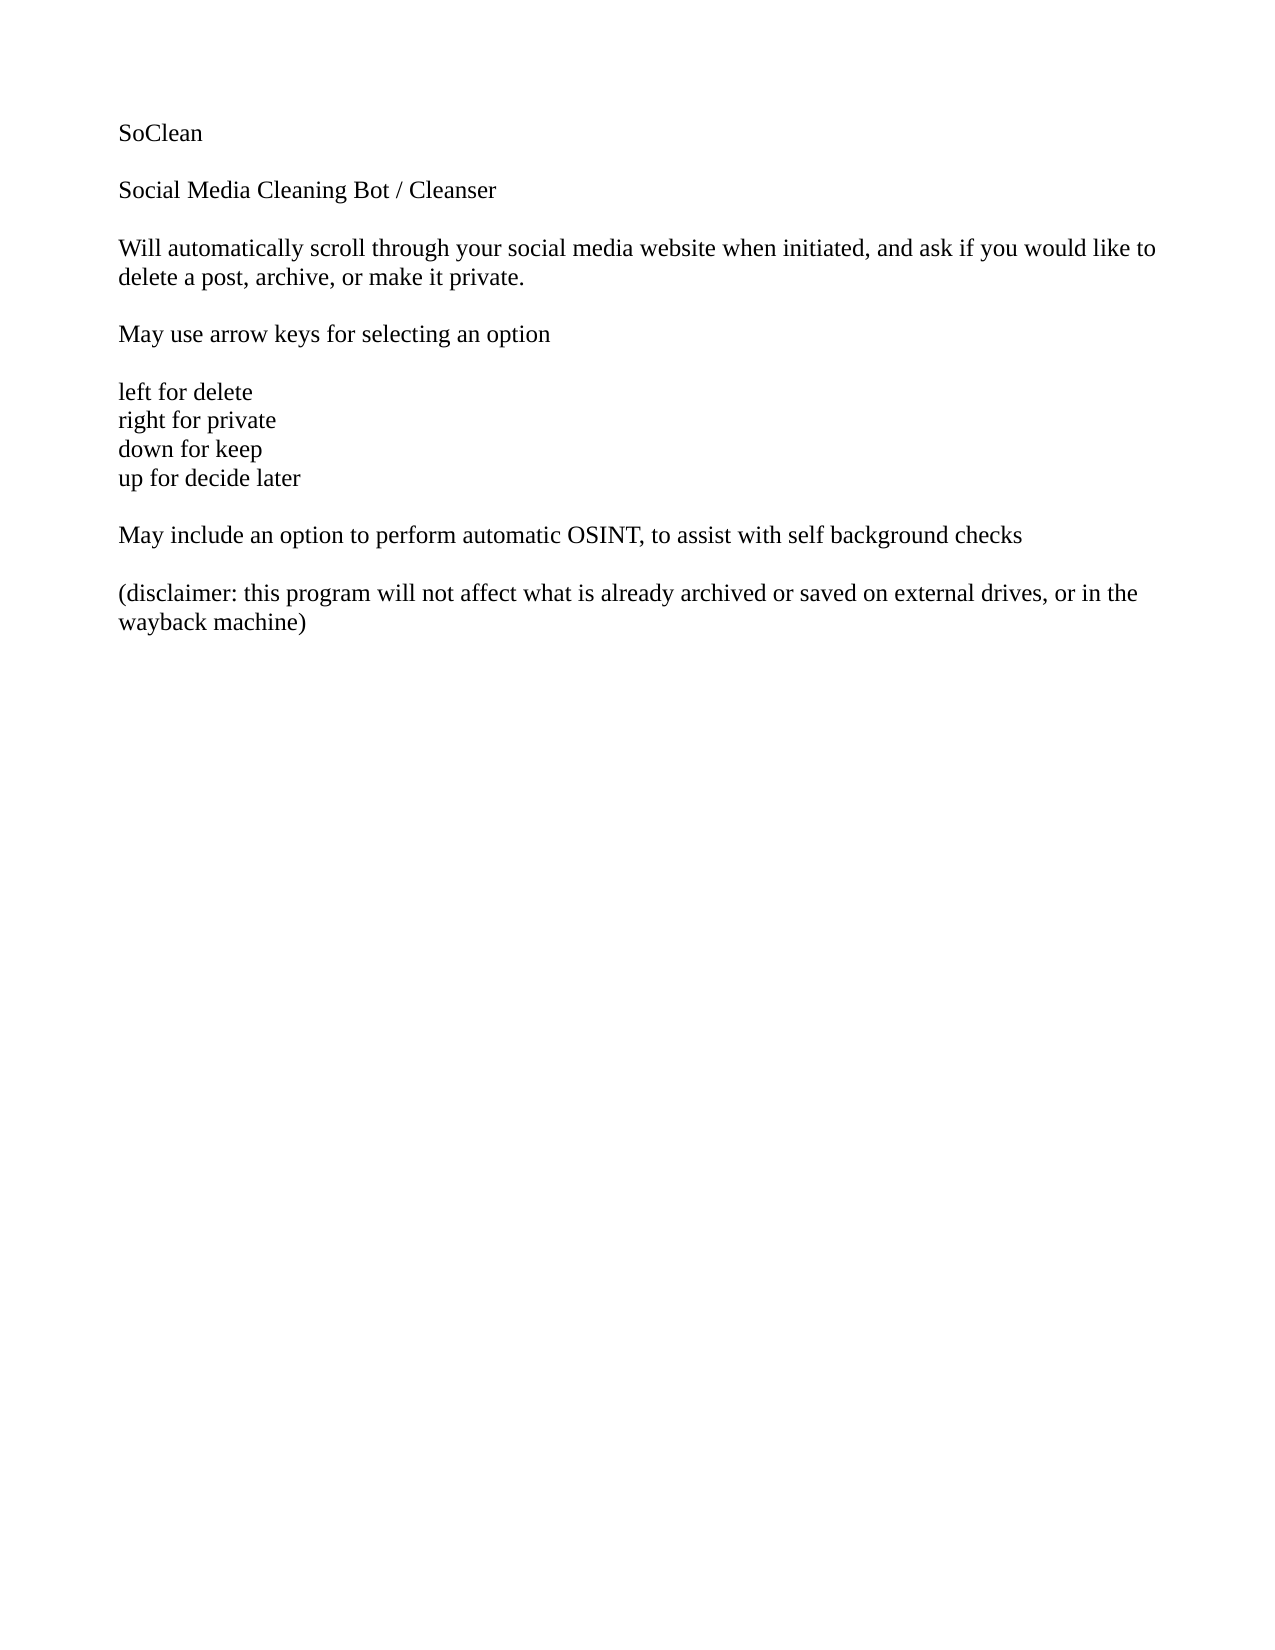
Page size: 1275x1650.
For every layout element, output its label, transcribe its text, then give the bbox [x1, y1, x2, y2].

text up for decide later [118, 463, 1157, 492]
text Will automatically scroll through your social media website when initiated, and ask if you would like to delete a post, archive, or make it private. [118, 233, 1157, 291]
text (disclaimer: this program will not affect what is already archived or saved on external drives, or in the wayback machine) [118, 578, 1157, 636]
text right for private [118, 406, 1157, 434]
text May include an option to perform automatic OSINT, to assist with self background checks [118, 521, 1157, 549]
text SoClean [118, 118, 1157, 147]
text down for keep [118, 434, 1157, 463]
text May use arrow keys for selecting an option [118, 319, 1157, 348]
text left for delete [118, 377, 1157, 406]
text Social Media Cleaning Bot / Cleanser [118, 176, 1157, 204]
